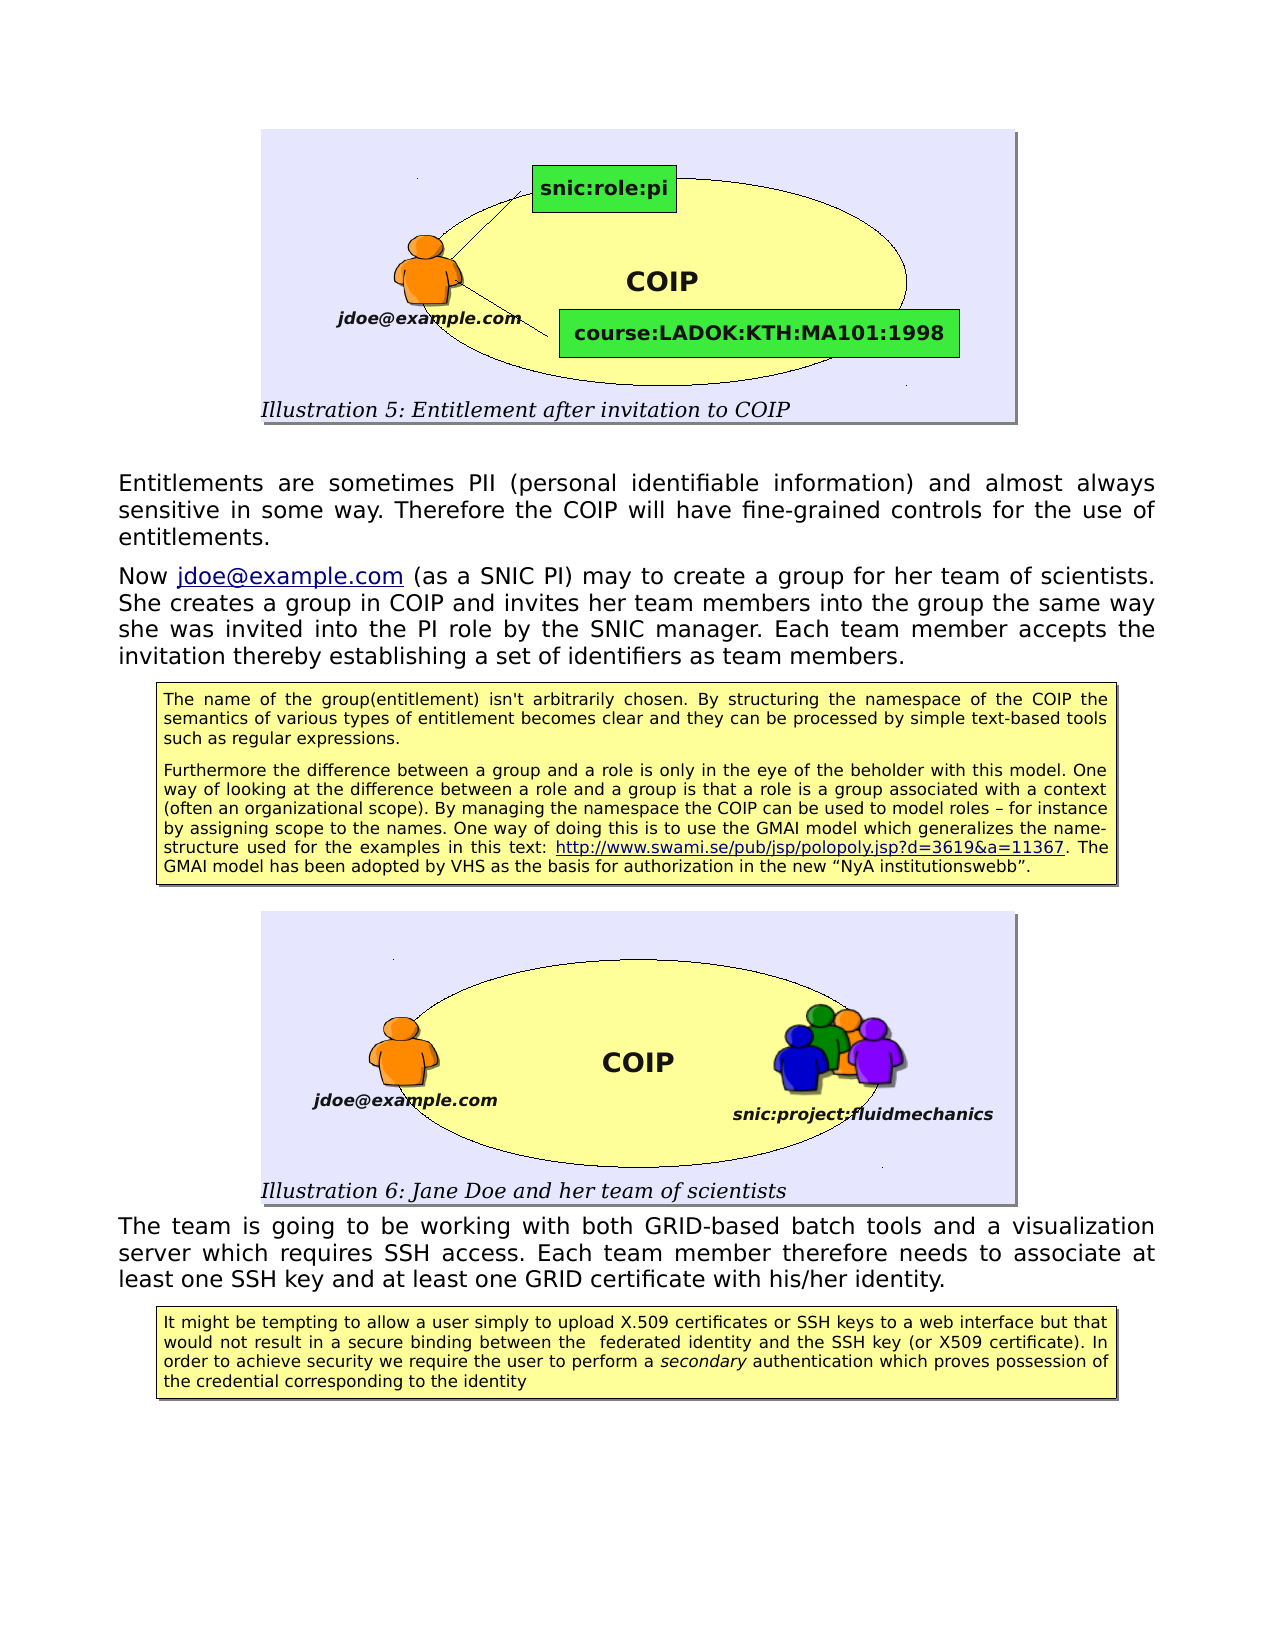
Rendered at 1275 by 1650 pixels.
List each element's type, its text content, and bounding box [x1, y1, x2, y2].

text Illustration 5: Entitlement after invitation to COIP [261, 141, 1015, 422]
text Now jdoe@example.com (as a SNIC PI) may to create a group for her team of scientists. She creates a group in COIP and invites her team members into the group the same way she was invited into the PI role by the SNIC manager. Each team member accepts the invitation thereby establishing a set of identifiers as team members. [118, 563, 1157, 670]
text Furthermore the difference between a group and a role is only in the eye of the beholder with this model. One way of looking at the difference between a role and a group is that a role is a group associated with a context (often an organizational scope). By managing the namespace the COIP can be used to model roles – for instance by assigning scope to the names. One way of doing this is to use the GMAI model which generalizes the name-structure used for the examples in this text: http://www.swami.se/pub/jsp/polopoly.jsp?d=3619&a=11367. The GMAI model has been adopted by VHS as the basis for authorization in the new “NyA institutionswebb”. [157, 753, 1116, 884]
text The team is going to be working with both GRID-based batch tools and a visualization server which requires SSH access. Each team member therefore needs to associate at least one SSH key and at least one GRID certificate with his/her identity. [118, 1213, 1157, 1293]
text Illustration 6: Jane Doe and her team of scientists [261, 923, 1015, 1204]
text It might be tempting to allow a user simply to upload X.509 certificates or SSH keys to a web interface but that would not result in a secure binding between the federated identity and the SSH key (or X509 certificate). In order to achieve security we require the user to perform a secondary authentication which proves possession of the credential corresponding to the identity [157, 1307, 1116, 1398]
text Entitlements are sometimes PII (personal identifiable information) and almost always sensitive in some way. Therefore the COIP will have fine-grained controls for the use of entitlements. [118, 471, 1157, 551]
text The name of the group(entitlement) isn't arbitrarily chosen. By structuring the namespace of the COIP the semantics of various types of entitlement becomes clear and they can be processed by simple text-based tools such as regular expressions. [157, 683, 1116, 748]
